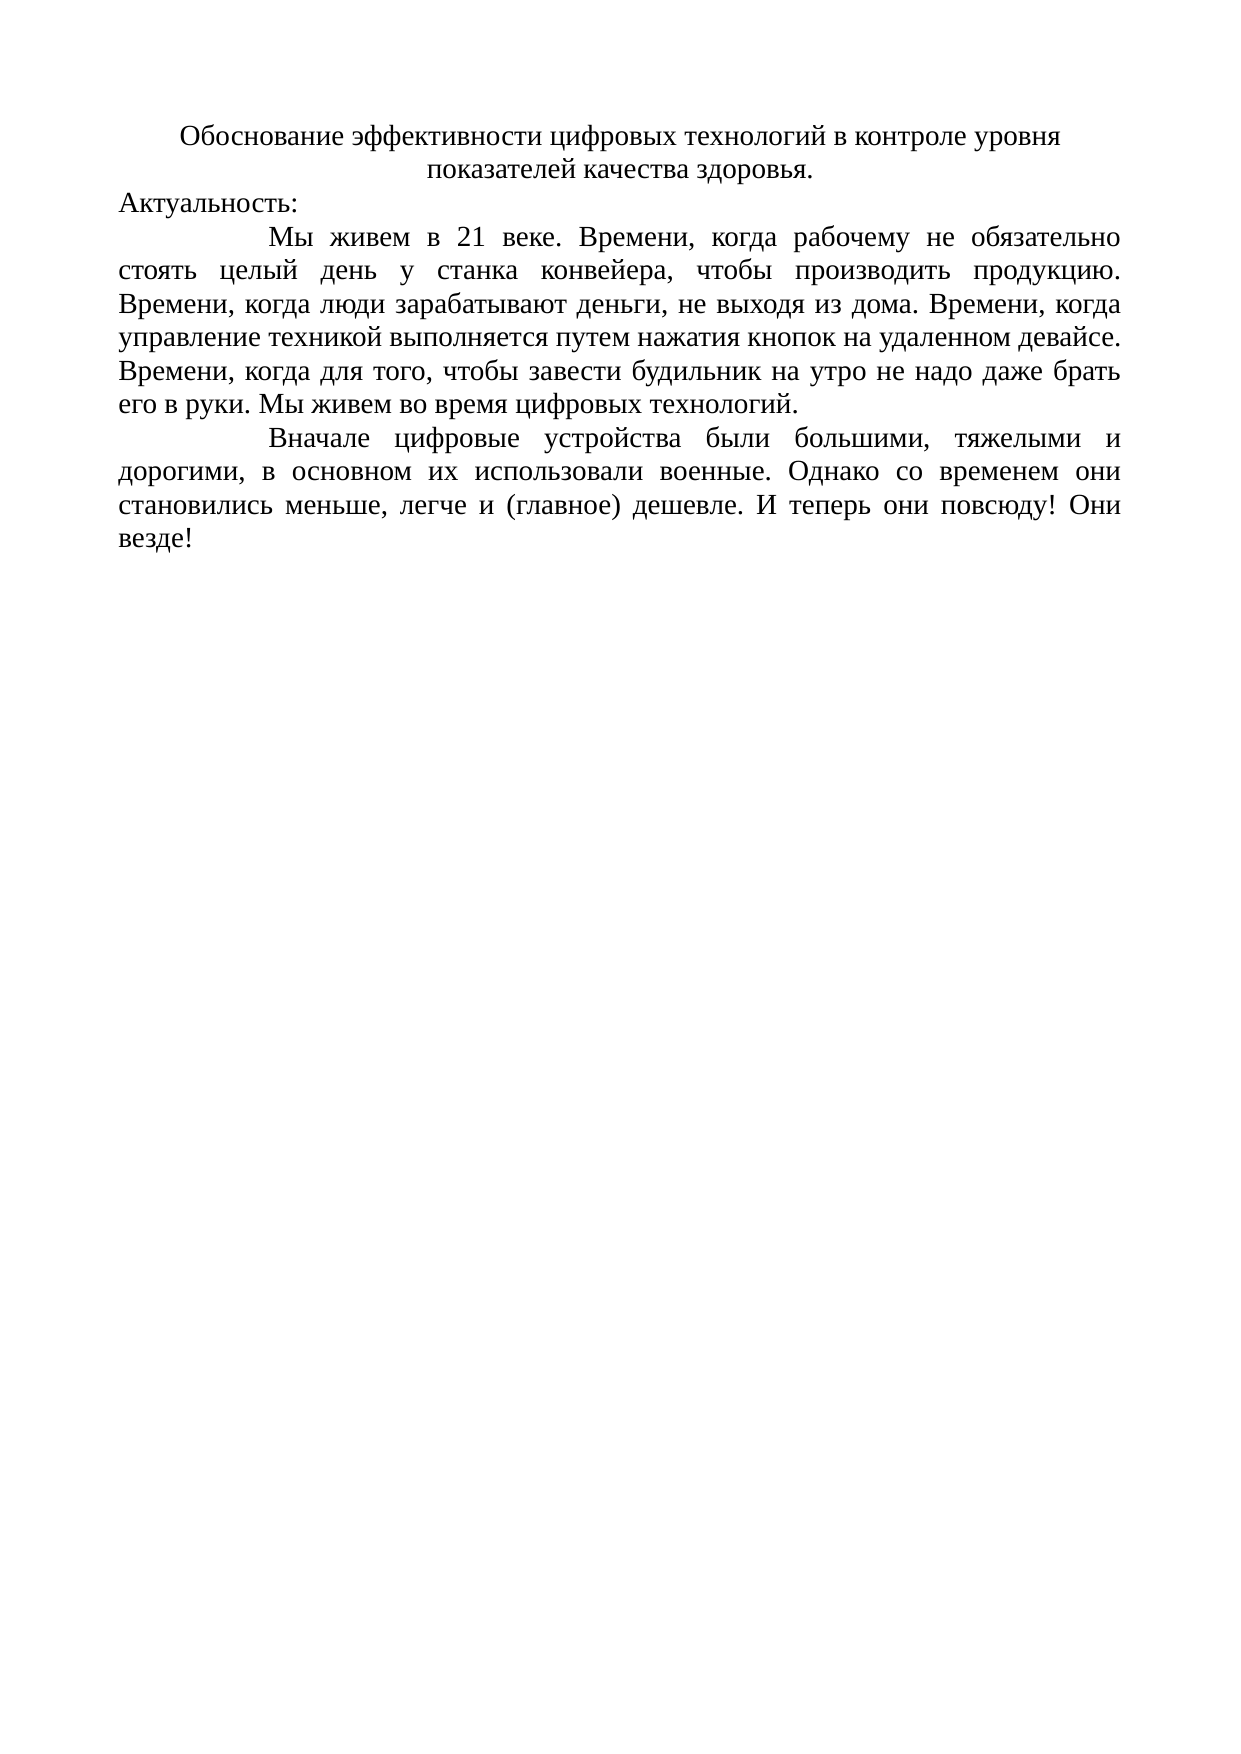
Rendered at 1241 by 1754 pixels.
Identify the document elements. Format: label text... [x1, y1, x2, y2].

text Обоснование эффективности цифровых технологий в контроле уровня показателей качества здоровья. [118, 118, 1122, 185]
text Вначале цифровые устройства были большими, тяжелыми и дорогими, в основном их использовали военные. Однако со временем они становились меньше, легче и (главное) дешевле. И теперь они повсюду! Они везде! [118, 420, 1122, 554]
text Актуальность: [118, 185, 1122, 219]
text Мы живем в 21 веке. Времени, когда рабочему не обязательно стоять целый день у станка конвейера, чтобы производить продукцию. Времени, когда люди зарабатывают деньги, не выходя из дома. Времени, когда управление техникой выполняется путем нажатия кнопок на удаленном девайсе. Времени, когда для того, чтобы завести будильник на утро не надо даже брать его в руки. Мы живем во время цифровых технологий. [118, 219, 1122, 420]
